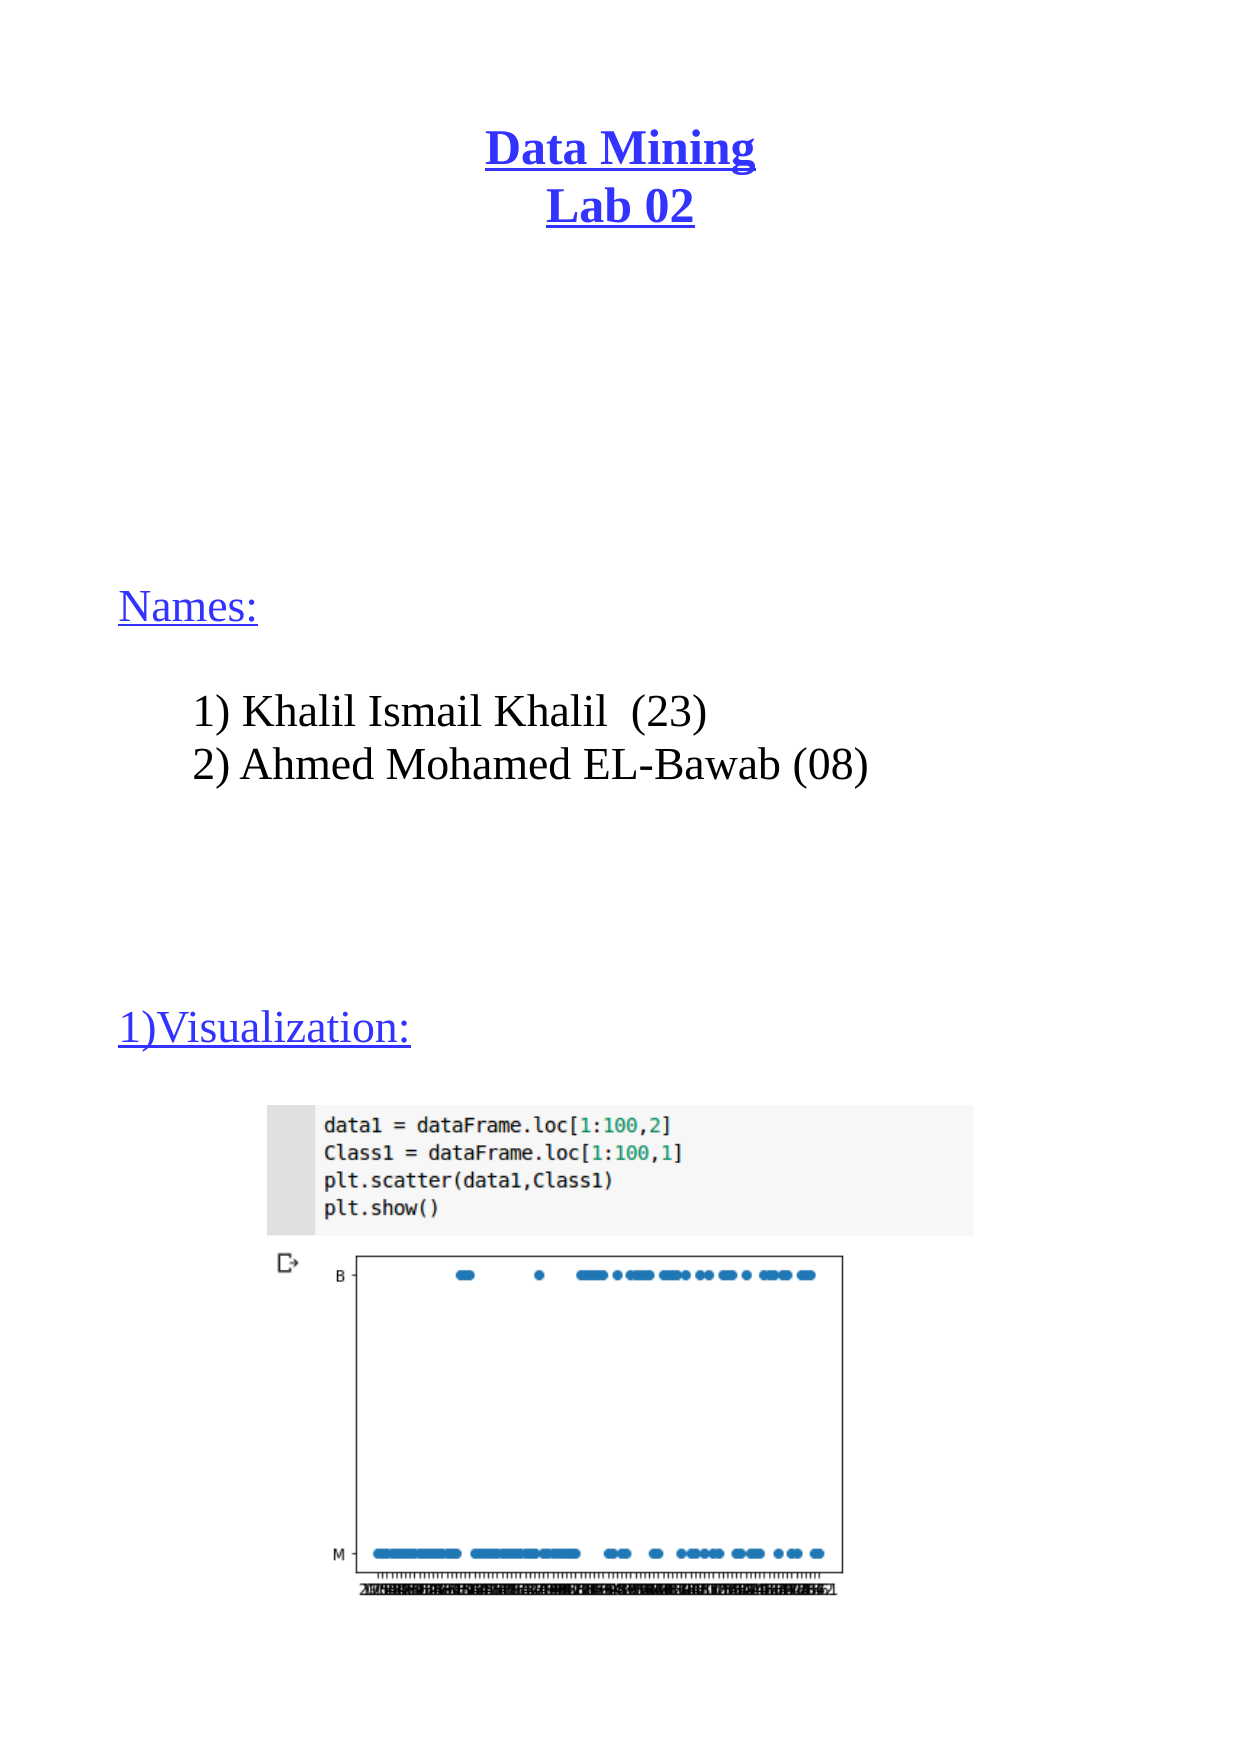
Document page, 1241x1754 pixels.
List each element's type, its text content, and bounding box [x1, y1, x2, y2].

text Data Mining [118, 118, 1122, 176]
text 1) Khalil Ismail Khalil (23) [118, 683, 1122, 736]
text 1)Visualization: [118, 1000, 1122, 1052]
text 2) Ahmed Mohamed EL-Bawab (08) [118, 736, 1122, 789]
text Lab 02 [118, 176, 1122, 233]
picture [267, 1105, 974, 1604]
text Names: [118, 578, 1122, 631]
